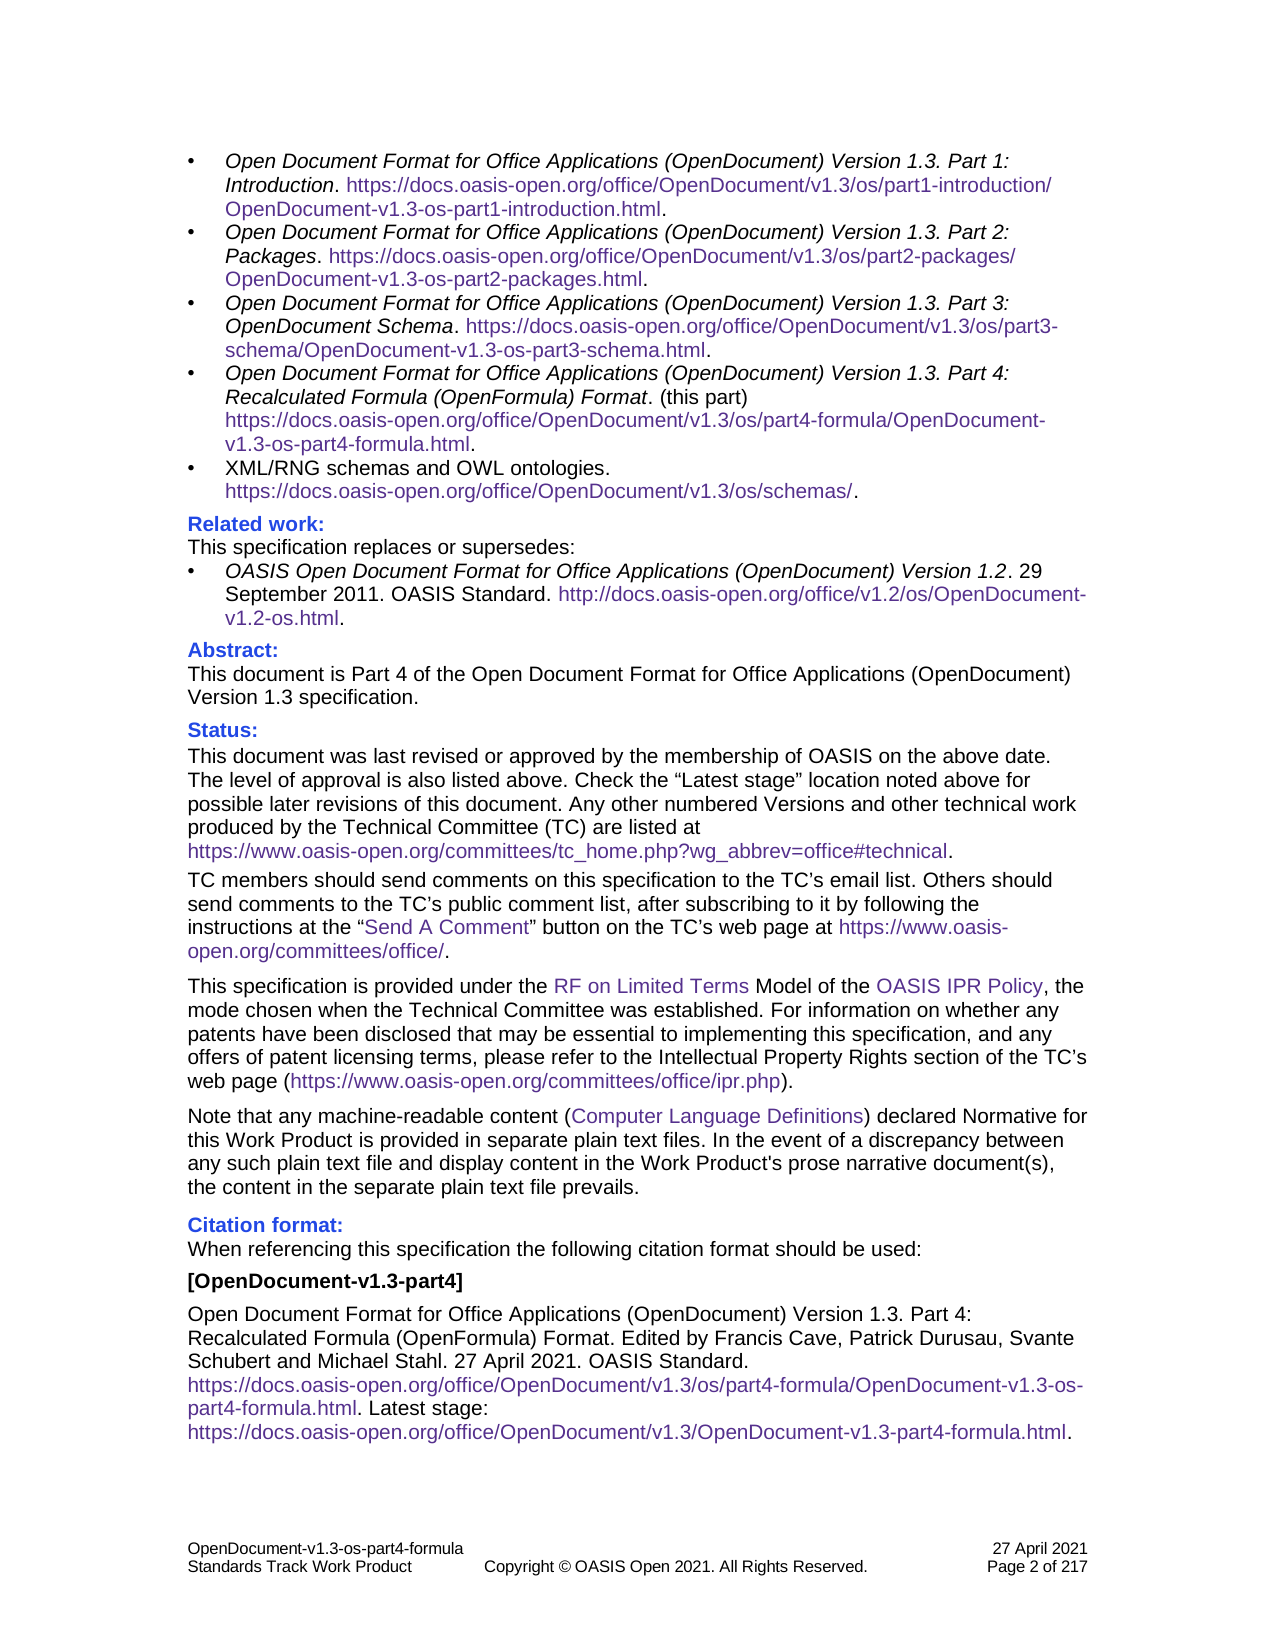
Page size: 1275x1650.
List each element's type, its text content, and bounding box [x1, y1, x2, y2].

text This document is Part 4 of the Open Document Format for Office Applications (OpenDocument) Version 1.3 specification. [187, 662, 1088, 709]
title This specification replaces or supersedes: [187, 536, 1088, 559]
title Related work: [187, 512, 1088, 536]
title Status: [187, 718, 1088, 742]
list Open Document Format for Office Applications (OpenDocument) Version 1.3. Part 3: OpenDocument Schema. https://docs.oasis-open.org/office/OpenDocument/v1.3/os/part3-schema/OpenDocument-v1.3-os-part3-schema.html. [187, 291, 1088, 362]
title Abstract: [187, 639, 1088, 662]
text TC members should send comments on this specification to the TC’s email list. Others should send comments to the TC’s public comment list, after subscribing to it by following the instructions at the “Send A Comment” button on the TC’s web page at https://www.oasis-open.org/committees/office/. [187, 869, 1088, 963]
title Citation format: [187, 1214, 1088, 1237]
text Open Document Format for Office Applications (OpenDocument) Version 1.3. Part 4: Recalculated Formula (OpenFormula) Format. Edited by Francis Cave, Patrick Durusau, Svante Schubert and Michael Stahl. 27 April 2021. OASIS Standard. https://docs.oasis-open.org/office/OpenDocument/v1.3/os/part4-formula/OpenDocument-v1.3-os-part4-formula.html. Latest stage: https://docs.oasis-open.org/office/OpenDocument/v1.3/OpenDocument-v1.3-part4-formula.html. [187, 1302, 1088, 1444]
text This document was last revised or approved by the membership of OASIS on the above date. The level of approval is also listed above. Check the “Latest stage” location noted above for possible later revisions of this document. Any other numbered Versions and other technical work produced by the Technical Committee (TC) are listed at https://www.oasis-open.org/committees/tc_home.php?wg_abbrev=office#technical. [187, 745, 1088, 863]
title [OpenDocument-v1.3-part4] [187, 1270, 1088, 1293]
list Open Document Format for Office Applications (OpenDocument) Version 1.3. Part 1: Introduction. https://docs.oasis-open.org/office/OpenDocument/v1.3/os/part1-introduction/OpenDocument-v1.3-os-part1-introduction.html. [187, 150, 1088, 221]
list XML/RNG schemas and OWL ontologies. https://docs.oasis-open.org/office/OpenDocument/v1.3/os/schemas/. [187, 456, 1088, 503]
list OASIS Open Document Format for Office Applications (OpenDocument) Version 1.2. 29 September 2011. OASIS Standard. http://docs.oasis-open.org/office/v1.2/os/OpenDocument-v1.2-os.html. [187, 559, 1088, 630]
title When referencing this specification the following citation format should be used: [187, 1237, 1088, 1261]
text Note that any machine-readable content (Computer Language Definitions) declared Normative for this Work Product is provided in separate plain text files. In the event of a discrepancy between any such plain text file and display content in the Work Product's prose narrative document(s), the content in the separate plain text file prevails. [187, 1105, 1088, 1199]
list Open Document Format for Office Applications (OpenDocument) Version 1.3. Part 2: Packages. https://docs.oasis-open.org/office/OpenDocument/v1.3/os/part2-packages/OpenDocument-v1.3-os-part2-packages.html. [187, 221, 1088, 291]
text This specification is provided under the RF on Limited Terms Model of the OASIS IPR Policy, the mode chosen when the Technical Committee was established. For information on whether any patents have been disclosed that may be essential to implementing this specification, and any offers of patent licensing terms, please refer to the Intellectual Property Rights section of the TC’s web page (https://www.oasis-open.org/committees/office/ipr.php). [187, 975, 1088, 1093]
list Open Document Format for Office Applications (OpenDocument) Version 1.3. Part 4: Recalculated Formula (OpenFormula) Format. (this part) https://docs.oasis-open.org/office/OpenDocument/v1.3/os/part4-formula/OpenDocument-v1.3-os-part4-formula.html. [187, 362, 1088, 456]
